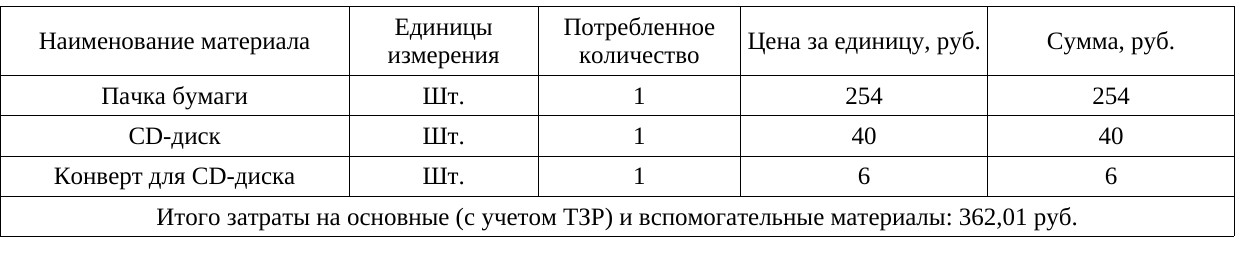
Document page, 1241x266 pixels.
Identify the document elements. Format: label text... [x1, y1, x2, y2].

table_cell 254 [741, 76, 987, 115]
table_cell Шт. [350, 76, 538, 115]
table_cell CD-диск [1, 116, 349, 156]
table_cell Итого затраты на основные (с учетом ТЗР) и вспомогательные материалы: 362,01 руб. [1, 197, 1234, 236]
table_header Наименование материала [1, 7, 349, 75]
table_cell Шт. [350, 157, 538, 196]
table_cell 1 [539, 76, 740, 115]
table_header Единицы измерения [350, 7, 538, 75]
table_header Сумма, руб. [988, 7, 1234, 75]
table_cell 6 [988, 157, 1234, 196]
table_cell Шт. [350, 116, 538, 156]
table_cell 1 [539, 116, 740, 156]
table_cell 40 [741, 116, 987, 156]
table_cell 254 [988, 76, 1234, 115]
table_header Цена за единицу, руб. [741, 7, 987, 75]
table_cell 6 [741, 157, 987, 196]
table_cell 40 [988, 116, 1234, 156]
table_cell Конверт для CD-диска [1, 157, 349, 196]
table_header Потребленное количество [539, 7, 740, 75]
table_cell Пачка бумаги [1, 76, 349, 115]
table_cell 1 [539, 157, 740, 196]
